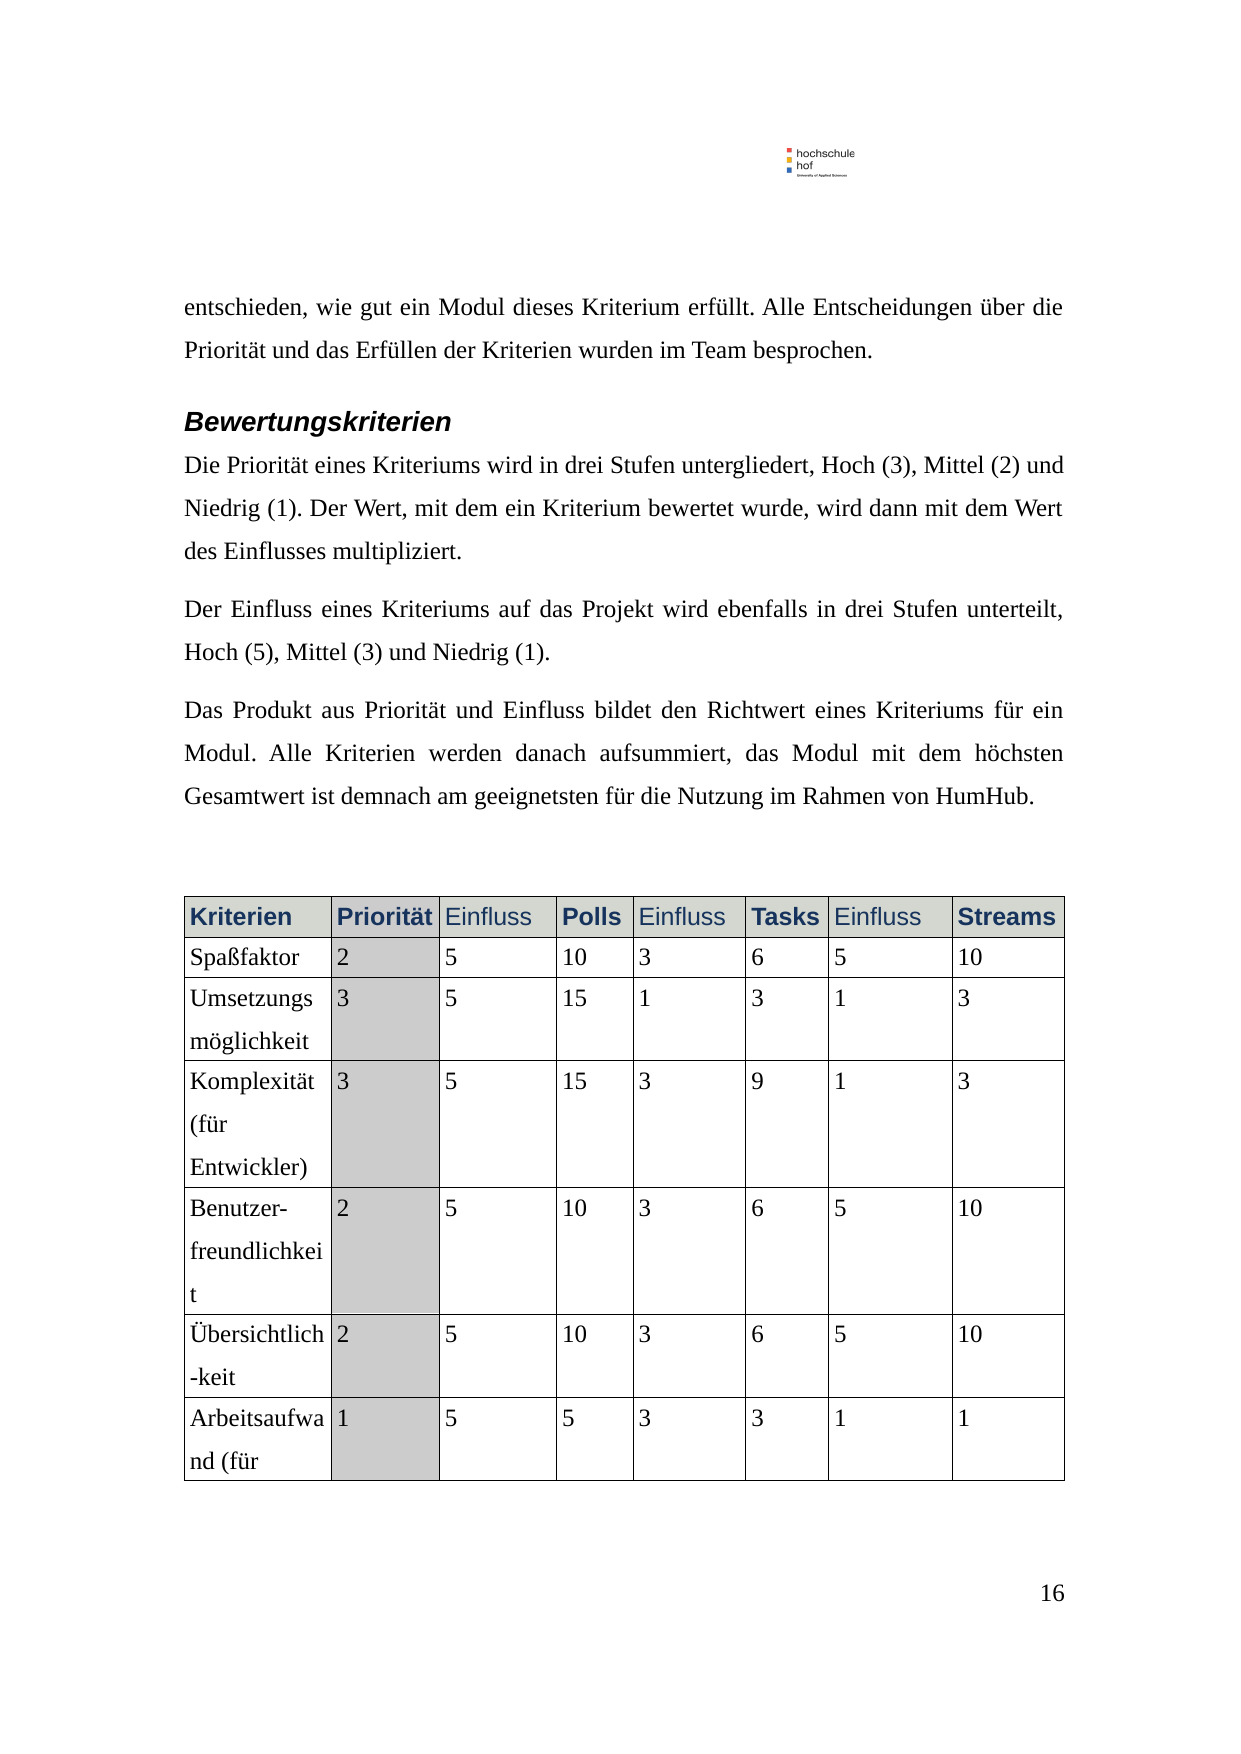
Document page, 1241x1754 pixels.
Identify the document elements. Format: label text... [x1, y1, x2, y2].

table_header Einfluss [440, 897, 556, 937]
table_cell 3 [634, 1188, 745, 1313]
table_cell 15 [557, 1061, 633, 1187]
table_cell 10 [953, 938, 1064, 977]
table_cell 5 [829, 1315, 952, 1397]
subtitle Bewertungskriterien [184, 406, 1064, 437]
table_cell 5 [440, 978, 556, 1060]
picture [786, 148, 855, 177]
table_cell 2 [332, 938, 439, 977]
table_header Priorität [332, 897, 439, 937]
table_cell 1 [953, 1398, 1064, 1480]
table_cell 5 [440, 1061, 556, 1187]
table_cell Arbeitsaufwand (für [185, 1398, 331, 1480]
table_cell 5 [829, 938, 952, 977]
table_cell 5 [440, 1398, 556, 1480]
table_header Streams [953, 897, 1064, 937]
table_cell 10 [953, 1188, 1064, 1313]
table_cell 10 [557, 938, 633, 977]
table_cell 10 [953, 1315, 1064, 1397]
text entschieden, wie gut ein Modul dieses Kriterium erfüllt. Alle Entscheidungen über die Priorität und das Erfüllen der Kriterien wurden im Team besprochen. [184, 292, 1064, 364]
table_cell 3 [746, 978, 828, 1060]
table_header Kriterien [185, 897, 331, 937]
table_cell 3 [953, 1061, 1064, 1187]
table_cell 6 [746, 938, 828, 977]
table_cell 5 [440, 1188, 556, 1313]
table_header Polls [557, 897, 633, 937]
table_cell 3 [634, 938, 745, 977]
text Die Priorität eines Kriteriums wird in drei Stufen untergliedert, Hoch (3), Mittel (2) und Niedrig (1). Der Wert, mit dem ein Kriterium bewertet wurde, wird dann mit dem Wert des Einflusses multipliziert. [184, 450, 1064, 565]
table_cell 3 [953, 978, 1064, 1060]
table_cell 2 [332, 1315, 439, 1397]
table_cell 5 [557, 1398, 633, 1480]
table_cell 1 [332, 1398, 439, 1480]
table_header Tasks [746, 897, 828, 937]
table_cell 1 [634, 978, 745, 1060]
table_header Einfluss [829, 897, 952, 937]
table_cell 5 [829, 1188, 952, 1313]
table_cell 3 [634, 1398, 745, 1480]
table_cell 15 [557, 978, 633, 1060]
table_cell 3 [332, 1061, 439, 1187]
table_cell Komplexität (für Entwickler) [185, 1061, 331, 1187]
table_cell Übersichtlich-keit [185, 1315, 331, 1397]
table_cell 6 [746, 1188, 828, 1313]
table_cell Spaßfaktor [185, 938, 331, 977]
table_cell Benutzer-freundlichkeit [185, 1188, 331, 1313]
table_cell 10 [557, 1315, 633, 1397]
table_cell 1 [829, 978, 952, 1060]
text Der Einfluss eines Kriteriums auf das Projekt wird ebenfalls in drei Stufen unterteilt, Hoch (5), Mittel (3) und Niedrig (1). [184, 594, 1064, 666]
table_cell 6 [746, 1315, 828, 1397]
table_header Einfluss [634, 897, 745, 937]
table_cell 2 [332, 1188, 439, 1313]
table_cell 5 [440, 1315, 556, 1397]
table_cell 10 [557, 1188, 633, 1313]
table_cell 9 [746, 1061, 828, 1187]
table_cell 1 [829, 1061, 952, 1187]
table_cell 1 [829, 1398, 952, 1480]
table_cell 3 [332, 978, 439, 1060]
table_cell 3 [746, 1398, 828, 1480]
table_cell 5 [440, 938, 556, 977]
table_cell 3 [634, 1061, 745, 1187]
table_cell Umsetzungsmöglichkeit [185, 978, 331, 1060]
table_cell 3 [634, 1315, 745, 1397]
text Das Produkt aus Priorität und Einfluss bildet den Richtwert eines Kriteriums für ein Modul. Alle Kriterien werden danach aufsummiert, das Modul mit dem höchsten Gesamtwert ist demnach am geeignetsten für die Nutzung im Rahmen von HumHub. [184, 695, 1064, 810]
